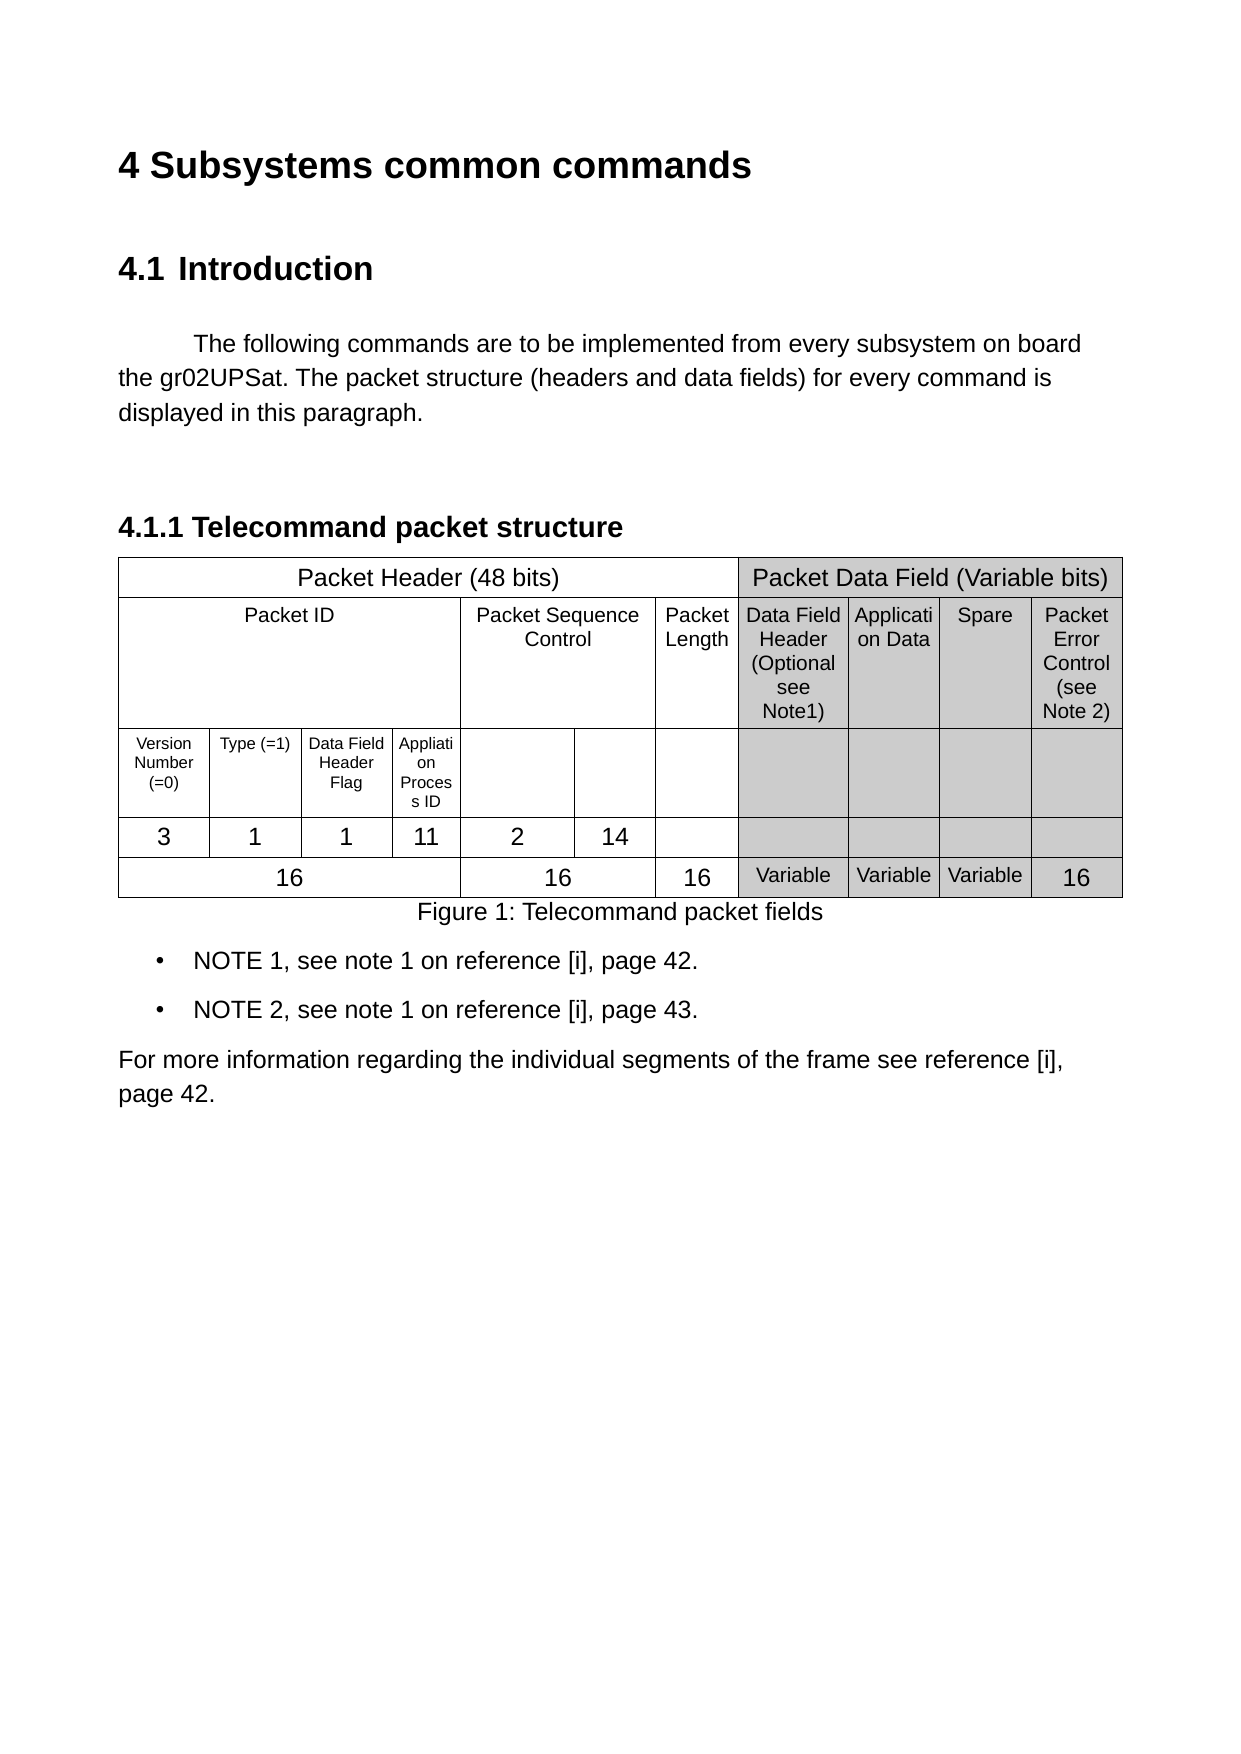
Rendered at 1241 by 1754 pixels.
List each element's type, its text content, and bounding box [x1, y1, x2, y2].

table_cell [1032, 818, 1122, 857]
subtitle 4.1 Introduction [118, 249, 1122, 287]
table_cell [461, 729, 574, 817]
table_cell Variable [739, 858, 848, 897]
table_cell 14 [575, 818, 655, 857]
table_cell [575, 729, 655, 817]
table_cell 16 [656, 858, 738, 897]
subtitle 4.1.1 Telecommand packet structure [118, 510, 1122, 544]
table_cell Variable [940, 858, 1031, 897]
table_cell Type (=1) [210, 729, 301, 817]
table_cell Data Field Header (Optional see Note1) [739, 598, 848, 728]
text The following commands are to be implemented from every subsystem on board the gr02UPSat. The packet structure (headers and data fields) for every command is displayed in this paragraph. [118, 329, 1122, 426]
table_header Packet Data Field (Variable bits) [739, 558, 1122, 597]
text Figure 1: Telecommand packet fields [118, 898, 1122, 926]
subtitle 4 Subsystems common commands [118, 143, 1122, 187]
table_cell Packet Length [656, 598, 738, 728]
table_cell [656, 818, 738, 857]
table_cell Version Number (=0) [119, 729, 209, 817]
table_cell Data Field Header Flag [302, 729, 392, 817]
list NOTE 2, see note 1 on reference [i], page 43. [156, 996, 1122, 1024]
list NOTE 1, see note 1 on reference [i], page 42. [156, 946, 1122, 975]
table_cell 1 [210, 818, 301, 857]
text For more information regarding the individual segments of the frame see reference [i], page 42. [118, 1045, 1122, 1108]
table_cell [1032, 729, 1122, 817]
table_cell [739, 818, 848, 857]
table_header Packet Header (48 bits) [119, 558, 738, 597]
table_cell [940, 729, 1031, 817]
table_cell 11 [393, 818, 460, 857]
table_cell [849, 818, 939, 857]
table_cell 16 [1032, 858, 1122, 897]
table_cell Application Data [849, 598, 939, 728]
table_cell Spare [940, 598, 1031, 728]
table_cell 1 [302, 818, 392, 857]
table_cell 16 [461, 858, 655, 897]
table_cell 16 [119, 858, 460, 897]
table_cell 2 [461, 818, 574, 857]
table_cell Packet ID [119, 598, 460, 728]
table_cell [656, 729, 738, 817]
table_cell Packet Error Control (see Note 2) [1032, 598, 1122, 728]
table_cell Packet Sequence Control [461, 598, 655, 728]
table_cell 3 [119, 818, 209, 857]
table_cell [940, 818, 1031, 857]
table_cell [849, 729, 939, 817]
table_cell Appliation Process ID [393, 729, 460, 817]
table_cell Variable [849, 858, 939, 897]
table_cell [739, 729, 848, 817]
